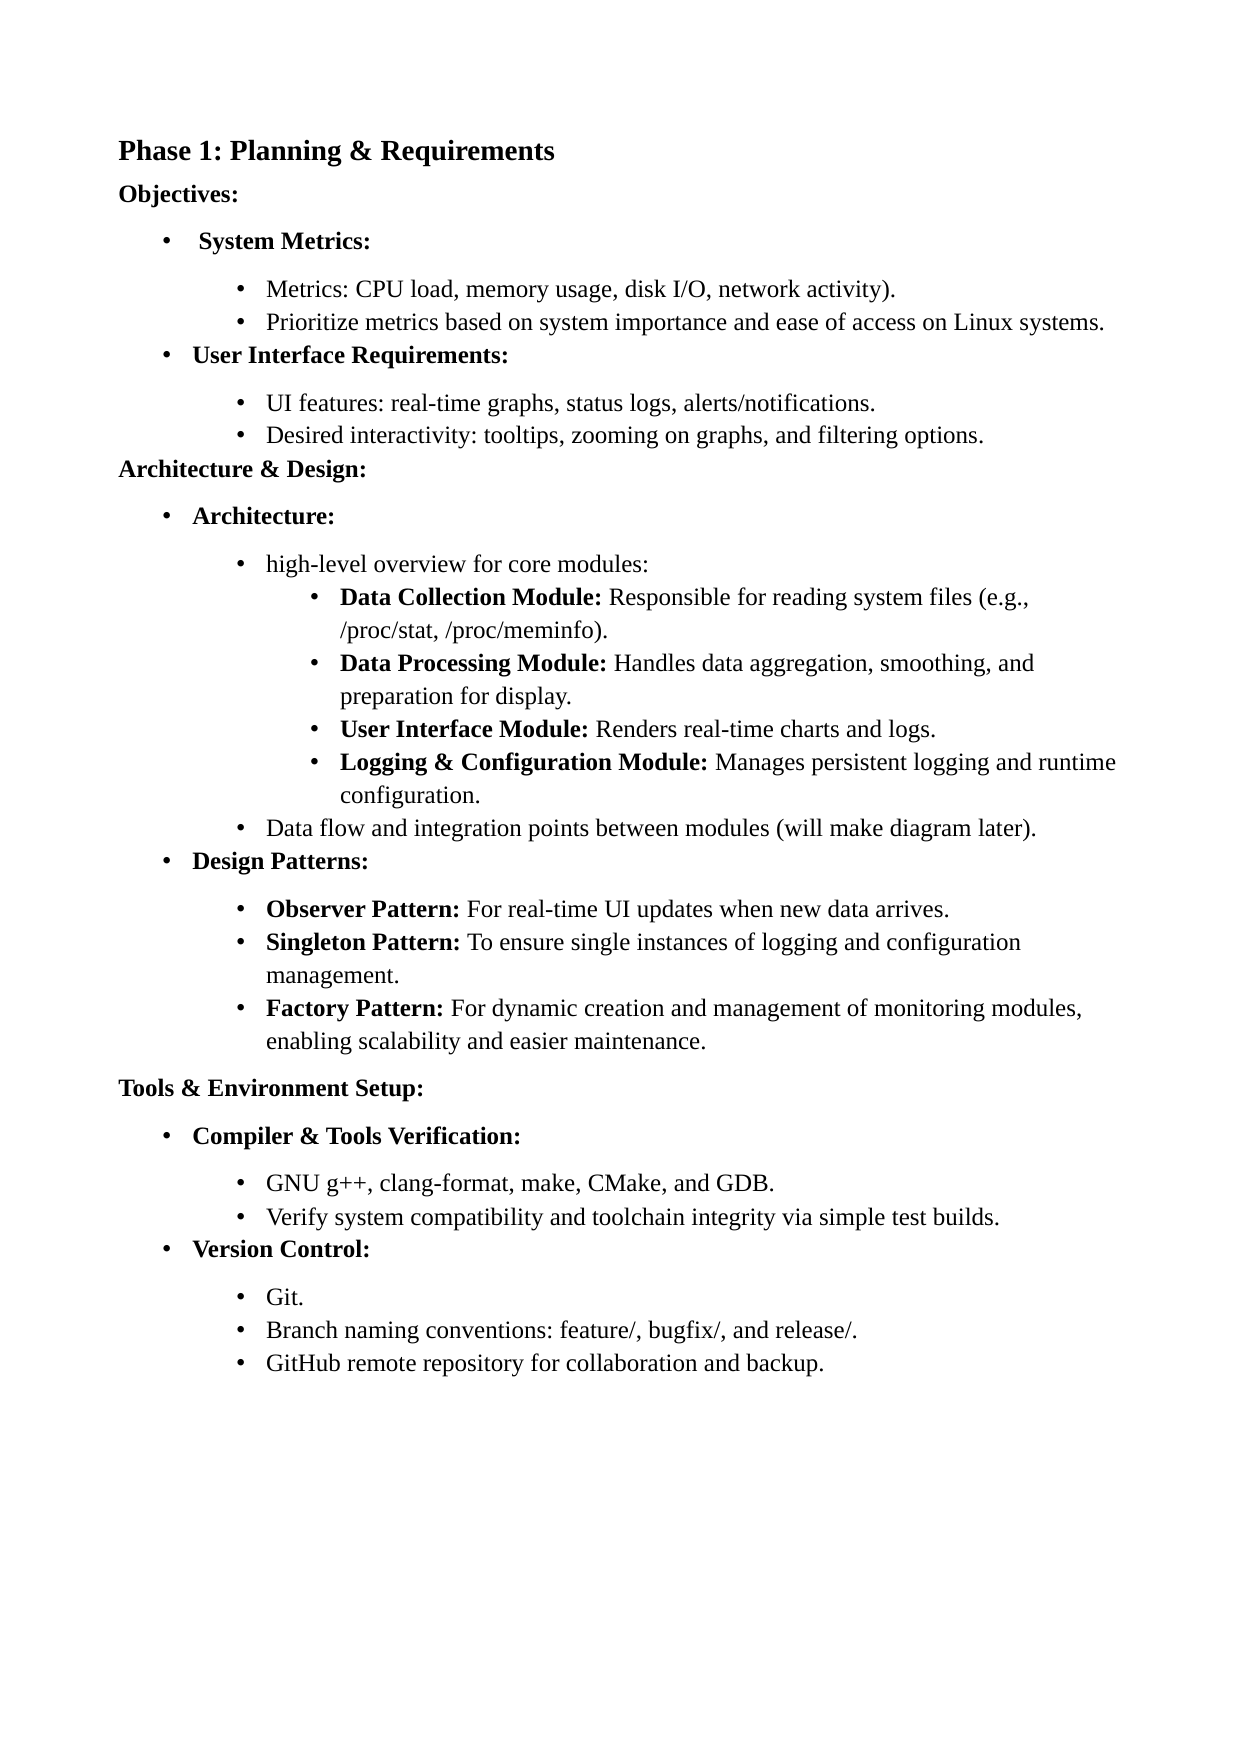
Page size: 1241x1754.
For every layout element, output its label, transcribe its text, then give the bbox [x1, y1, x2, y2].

list Data flow and integration points between modules (will make diagram later). [236, 813, 1122, 842]
list Architecture: [162, 501, 1122, 530]
subtitle Phase 1: Planning & Requirements [118, 133, 1122, 166]
list Version Control: [162, 1234, 1122, 1263]
text Tools & Environment Setup: [118, 1073, 1122, 1102]
list Logging & Configuration Module: Manages persistent logging and runtime configuration. [310, 747, 1122, 809]
list Data Processing Module: Handles data aggregation, smoothing, and preparation for display. [310, 648, 1122, 710]
list Branch naming conventions: feature/, bugfix/, and release/. [236, 1315, 1122, 1344]
list GNU g++, clang-format, make, CMake, and GDB. [236, 1168, 1122, 1197]
text Objectives: [118, 179, 1122, 207]
list Metrics: CPU load, memory usage, disk I/O, network activity). [236, 274, 1122, 303]
list UI features: real-time graphs, status logs, alerts/notifications. [236, 388, 1122, 416]
list Singleton Pattern: To ensure single instances of logging and configuration management. [236, 927, 1122, 988]
list high-level overview for core modules: [236, 549, 1122, 578]
list System Metrics: [162, 226, 1122, 255]
list User Interface Requirements: [162, 340, 1122, 369]
list Compiler & Tools Verification: [162, 1121, 1122, 1150]
list GitHub remote repository for collaboration and backup. [236, 1348, 1122, 1377]
list Data Collection Module: Responsible for reading system files (e.g., /proc/stat, /proc/meminfo). [310, 582, 1122, 644]
list Verify system compatibility and toolchain integrity via simple test builds. [236, 1202, 1122, 1230]
list User Interface Module: Renders real-time charts and logs. [310, 714, 1122, 743]
text Architecture & Design: [118, 454, 1122, 482]
list Desired interactivity: tooltips, zooming on graphs, and filtering options. [236, 421, 1122, 449]
list Factory Pattern: For dynamic creation and management of monitoring modules, enabling scalability and easier maintenance. [236, 993, 1122, 1054]
list Observer Pattern: For real-time UI updates when new data arrives. [236, 894, 1122, 922]
list Git. [236, 1282, 1122, 1311]
list Design Patterns: [162, 846, 1122, 875]
list Prioritize metrics based on system importance and ease of access on Linux systems. [236, 307, 1122, 336]
